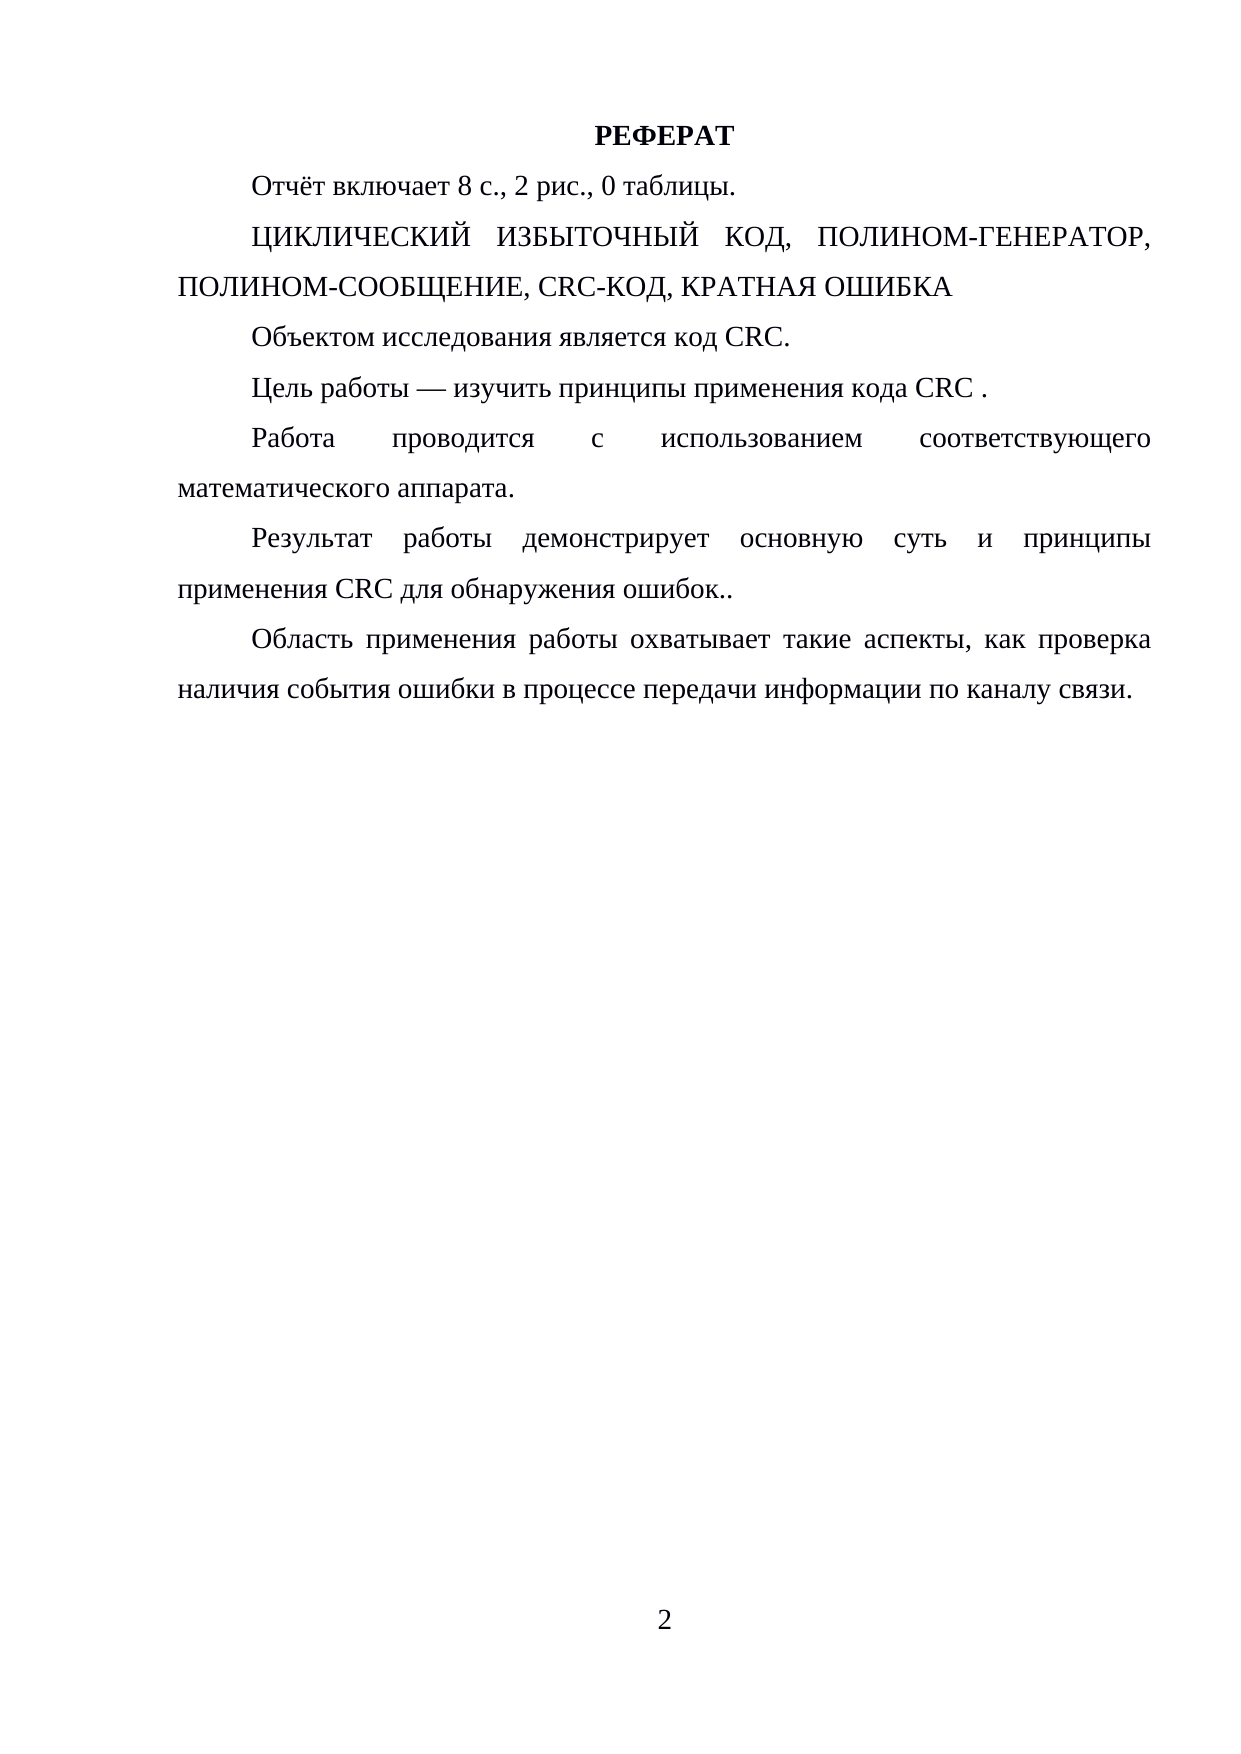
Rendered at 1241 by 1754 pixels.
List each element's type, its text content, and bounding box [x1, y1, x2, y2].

text Отчёт включает 8 с., 2 рис., 0 таблицы. [177, 168, 1152, 202]
text Результат работы демонстрирует основную суть и принципы применения CRC для обнаружения ошибок.. [177, 521, 1152, 604]
text Объектом исследования является код CRC. [177, 319, 1152, 353]
subtitle РЕФЕРАТ [177, 118, 1152, 152]
text ЦИКЛИЧЕСКИЙ ИЗБЫТОЧНЫЙ КОД, ПОЛИНОМ-ГЕНЕРАТОР, ПОЛИНОМ-СООБЩЕНИЕ, CRC-КОД, КРАТНАЯ ОШИБКА [177, 219, 1152, 303]
text Работа проводится с использованием соответствующего математического аппарата. [177, 420, 1152, 504]
text Область применения работы охватывает такие аспекты, как проверка наличия события ошибки в процессе передачи информации по каналу связи. [177, 621, 1152, 705]
text Цель работы — изучить принципы применения кода CRC . [177, 370, 1152, 403]
